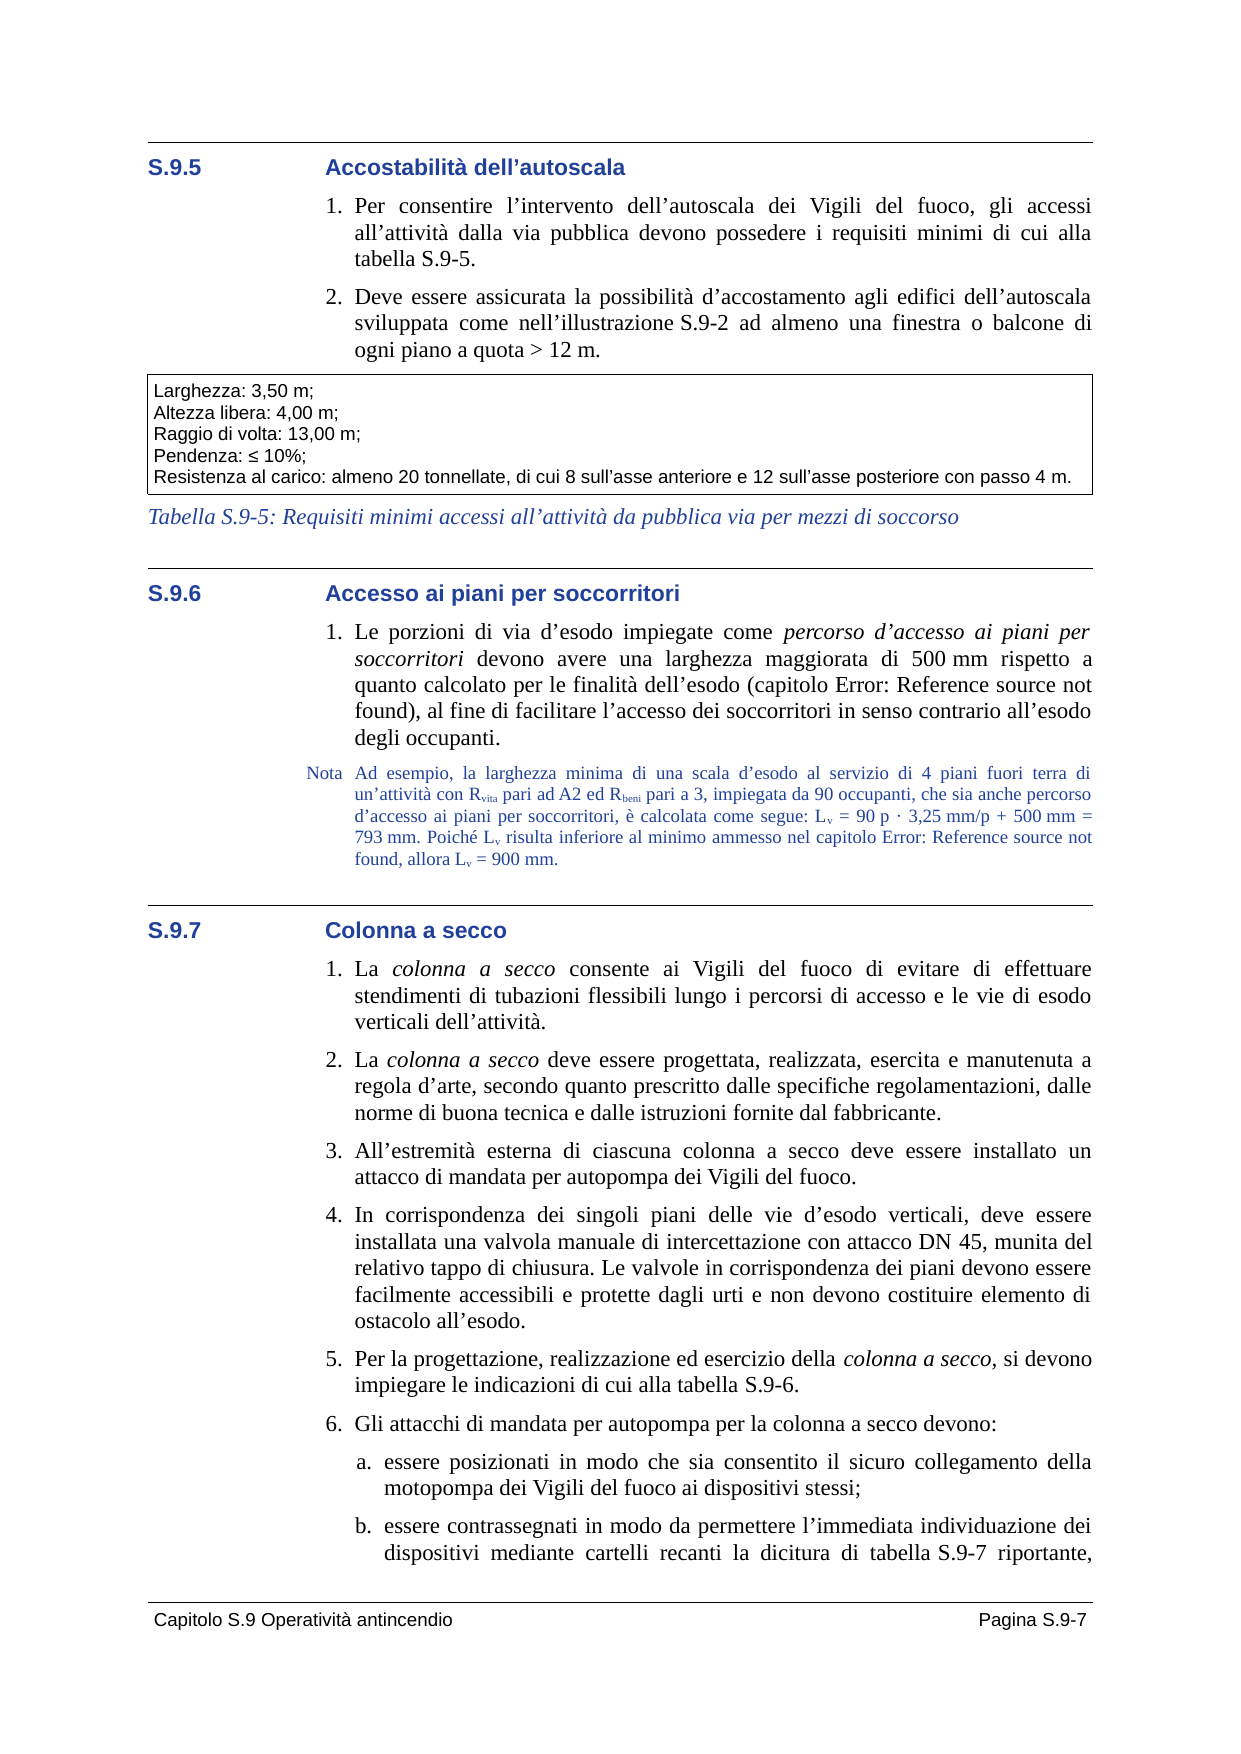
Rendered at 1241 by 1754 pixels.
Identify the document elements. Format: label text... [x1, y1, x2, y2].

subtitle Colonna a secco [148, 906, 1093, 944]
subtitle Accostabilità dell’autoscala [148, 143, 1093, 180]
list In corrispondenza dei singoli piani delle vie d’esodo verticali, deve essere installata una valvola manuale di intercettazione con attacco DN 45, munita del relativo tappo di chiusura. Le valvole in corrispondenza dei piani devono essere facilmente accessibili e protette dagli urti e non devono costituire elemento di ostacolo all’esodo. [342, 1202, 1093, 1333]
list Ad esempio, la larghezza minima di una scala d’esodo al servizio di 4 piani fuori terra di un’attività con Rvita pari ad A2 ed Rbeni pari a 3, impiegata da 90 occupanti, che sia anche percorso d’accesso ai piani per soccorritori, è calcolata come segue: Lv = 90 p · 3,25 mm/p + 500 mm = 793 mm. Poiché Lv risulta inferiore al minimo ammesso nel capitolo Errore: sorgente del riferimento non trovata, allora Lv = 900 mm. [342, 762, 1093, 869]
list essere contrassegnati in modo da permettere l’immediata individuazione dei dispositivi mediante cartelli recanti la dicitura di tabella S.9-7 riportante, [372, 1512, 1093, 1565]
list La colonna a secco deve essere progettata, realizzata, esercita e manutenuta a regola d’arte, secondo quanto prescritto dalle specifiche regolamentazioni, dalle norme di buona tecnica e dalle istruzioni fornite dal fabbricante. [342, 1046, 1093, 1125]
list Gli attacchi di mandata per autopompa per la colonna a secco devono: [342, 1409, 1093, 1436]
text Tabella S.9-5: Requisiti minimi accessi all’attività da pubblica via per mezzi di soccorso [148, 503, 1093, 529]
subtitle Accesso ai piani per soccorritori [148, 569, 1093, 606]
table_header Larghezza: 3,50 m; Altezza libera: 4,00 m; Raggio di volta: 13,00 m; Pendenza: ≤ 10%; Resistenza al carico: almeno 20 tonnellate, di cui 8 sull’asse anteriore e 12 sull’asse posteriore con passo 4 m. [148, 375, 1092, 494]
list Per consentire l’intervento dell’autoscala dei Vigili del fuoco, gli accessi all’attività dalla via pubblica devono possedere i requisiti minimi di cui alla tabella S.9-5. [342, 192, 1093, 271]
list essere posizionati in modo che sia consentito il sicuro collegamento della motopompa dei Vigili del fuoco ai dispositivi stessi; [372, 1448, 1093, 1500]
list Per la progettazione, realizzazione ed esercizio della colonna a secco, si devono impiegare le indicazioni di cui alla tabella S.9-6. [342, 1345, 1093, 1398]
list Le porzioni di via d’esodo impiegate come percorso d’accesso ai piani per soccorritori devono avere una larghezza maggiorata di 500 mm rispetto a quanto calcolato per le finalità dell’esodo (capitolo Errore: sorgente del riferimento non trovata), al fine di facilitare l’accesso dei soccorritori in senso contrario all’esodo degli occupanti. [342, 618, 1093, 750]
list All’estremità esterna di ciascuna colonna a secco deve essere installato un attacco di mandata per autopompa dei Vigili del fuoco. [342, 1137, 1093, 1190]
list Deve essere assicurata la possibilità d’accostamento agli edifici dell’autoscala sviluppata come nell’illustrazione S.9-2 ad almeno una finestra o balcone di ogni piano a quota > 12 m. [342, 283, 1093, 362]
list La colonna a secco consente ai Vigili del fuoco di evitare di effettuare stendimenti di tubazioni flessibili lungo i percorsi di accesso e le vie di esodo verticali dell’attività. [342, 955, 1093, 1034]
